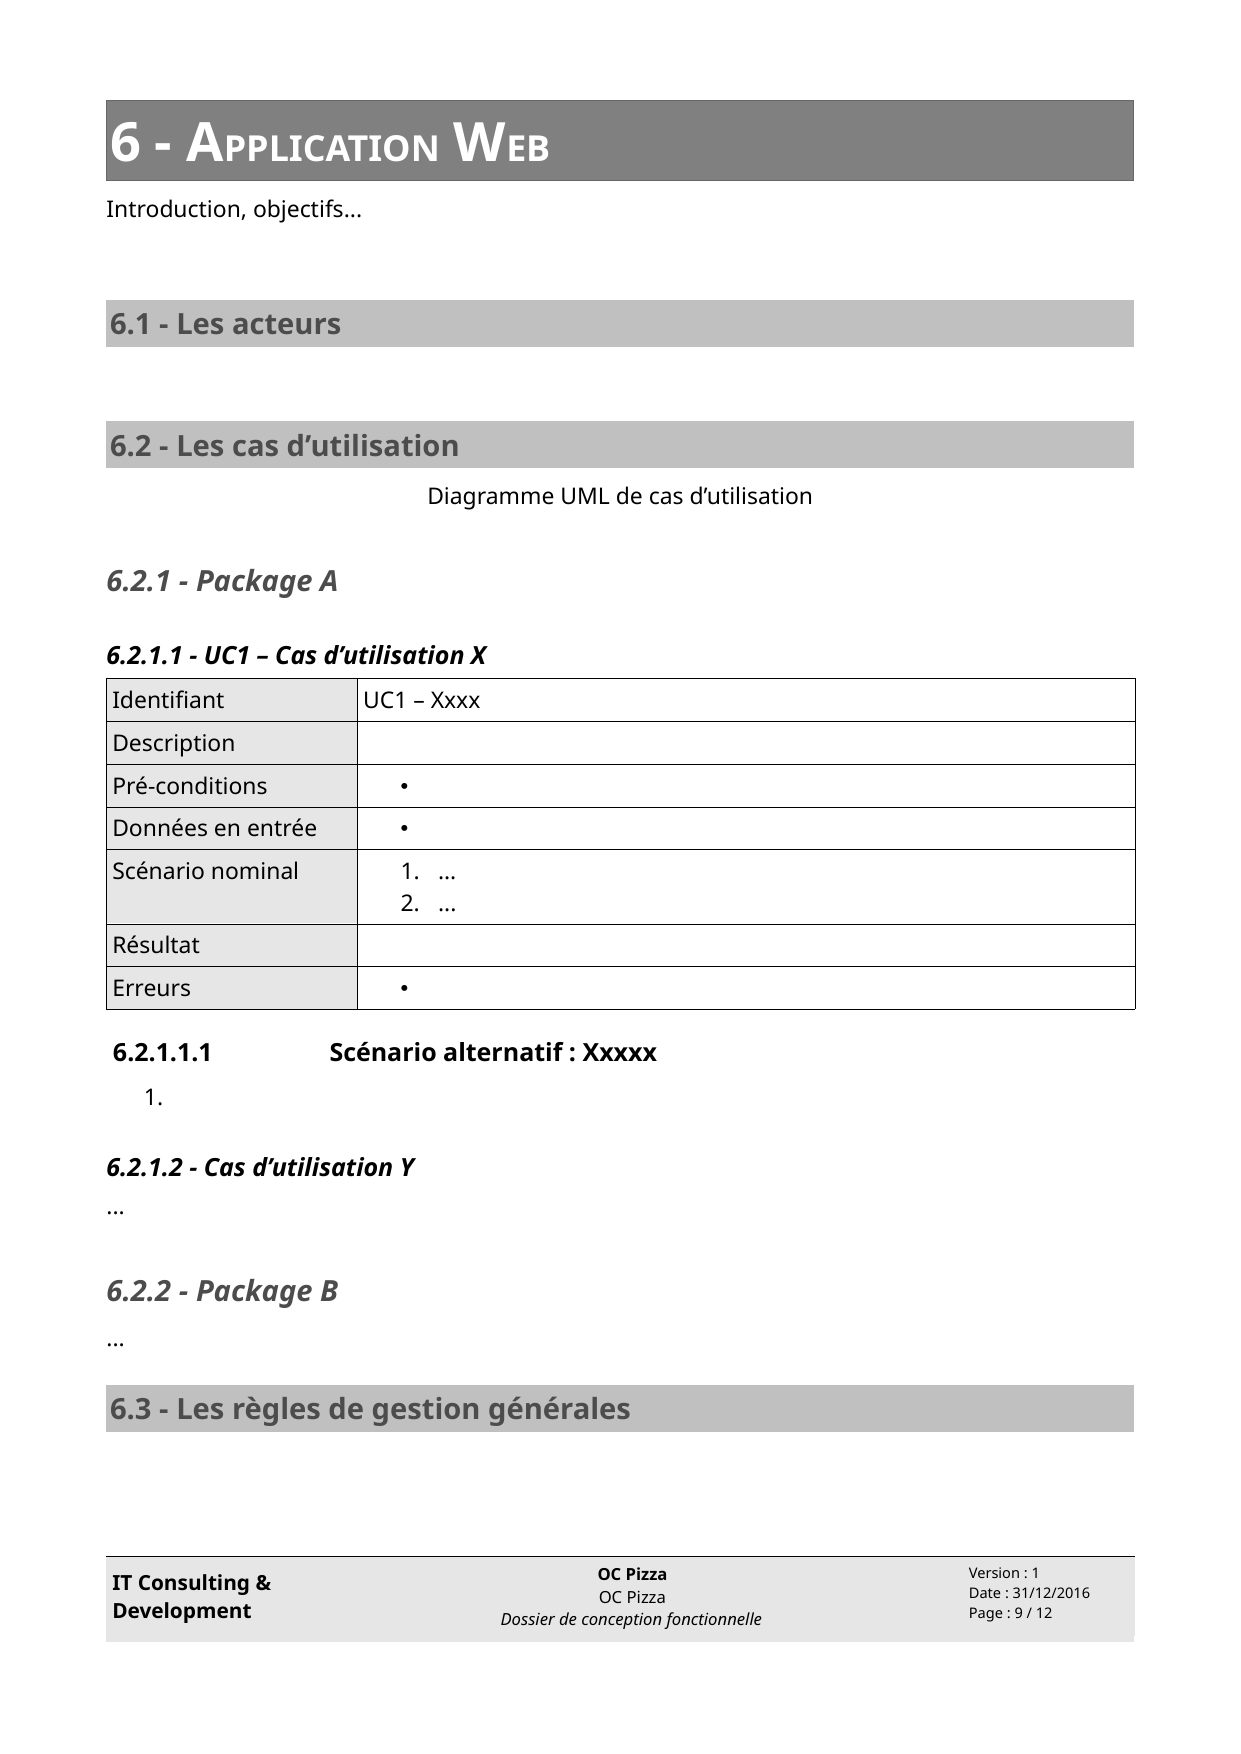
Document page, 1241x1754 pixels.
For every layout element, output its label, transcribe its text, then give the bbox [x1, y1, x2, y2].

table_cell [358, 722, 1135, 764]
text ... [106, 1190, 1134, 1221]
subtitle Cas d’utilisation Y [106, 1149, 1134, 1183]
subtitle Scénario alternatif : Xxxxx [106, 1034, 1134, 1068]
subtitle Package B [106, 1270, 1134, 1310]
table_cell [358, 967, 1135, 1009]
table_header Identifiant [107, 679, 357, 721]
table_cell Erreurs [107, 967, 357, 1009]
table_cell [358, 925, 1135, 966]
text Diagramme UML de cas d’utilisation [106, 480, 1134, 512]
text Introduction, objectifs... [106, 193, 1134, 225]
table_cell … ... [358, 850, 1135, 923]
subtitle Application Web [107, 101, 1133, 180]
table_header UC1 – Xxxx [358, 679, 1135, 721]
subtitle Les cas d’utilisation [107, 423, 1133, 467]
subtitle Les acteurs [107, 301, 1133, 346]
table_cell Résultat [107, 925, 357, 966]
subtitle Les règles de gestion générales [107, 1386, 1133, 1431]
subtitle Package A [106, 561, 1134, 600]
text ... [106, 1322, 1134, 1353]
table_cell Pré-conditions [107, 765, 357, 807]
table_cell Description [107, 722, 357, 764]
table_cell [358, 765, 1135, 807]
table_cell [358, 808, 1135, 849]
table_cell Scénario nominal [107, 850, 357, 923]
table_cell Données en entrée [107, 808, 357, 849]
subtitle UC1 – Cas d’utilisation X [106, 638, 1134, 672]
